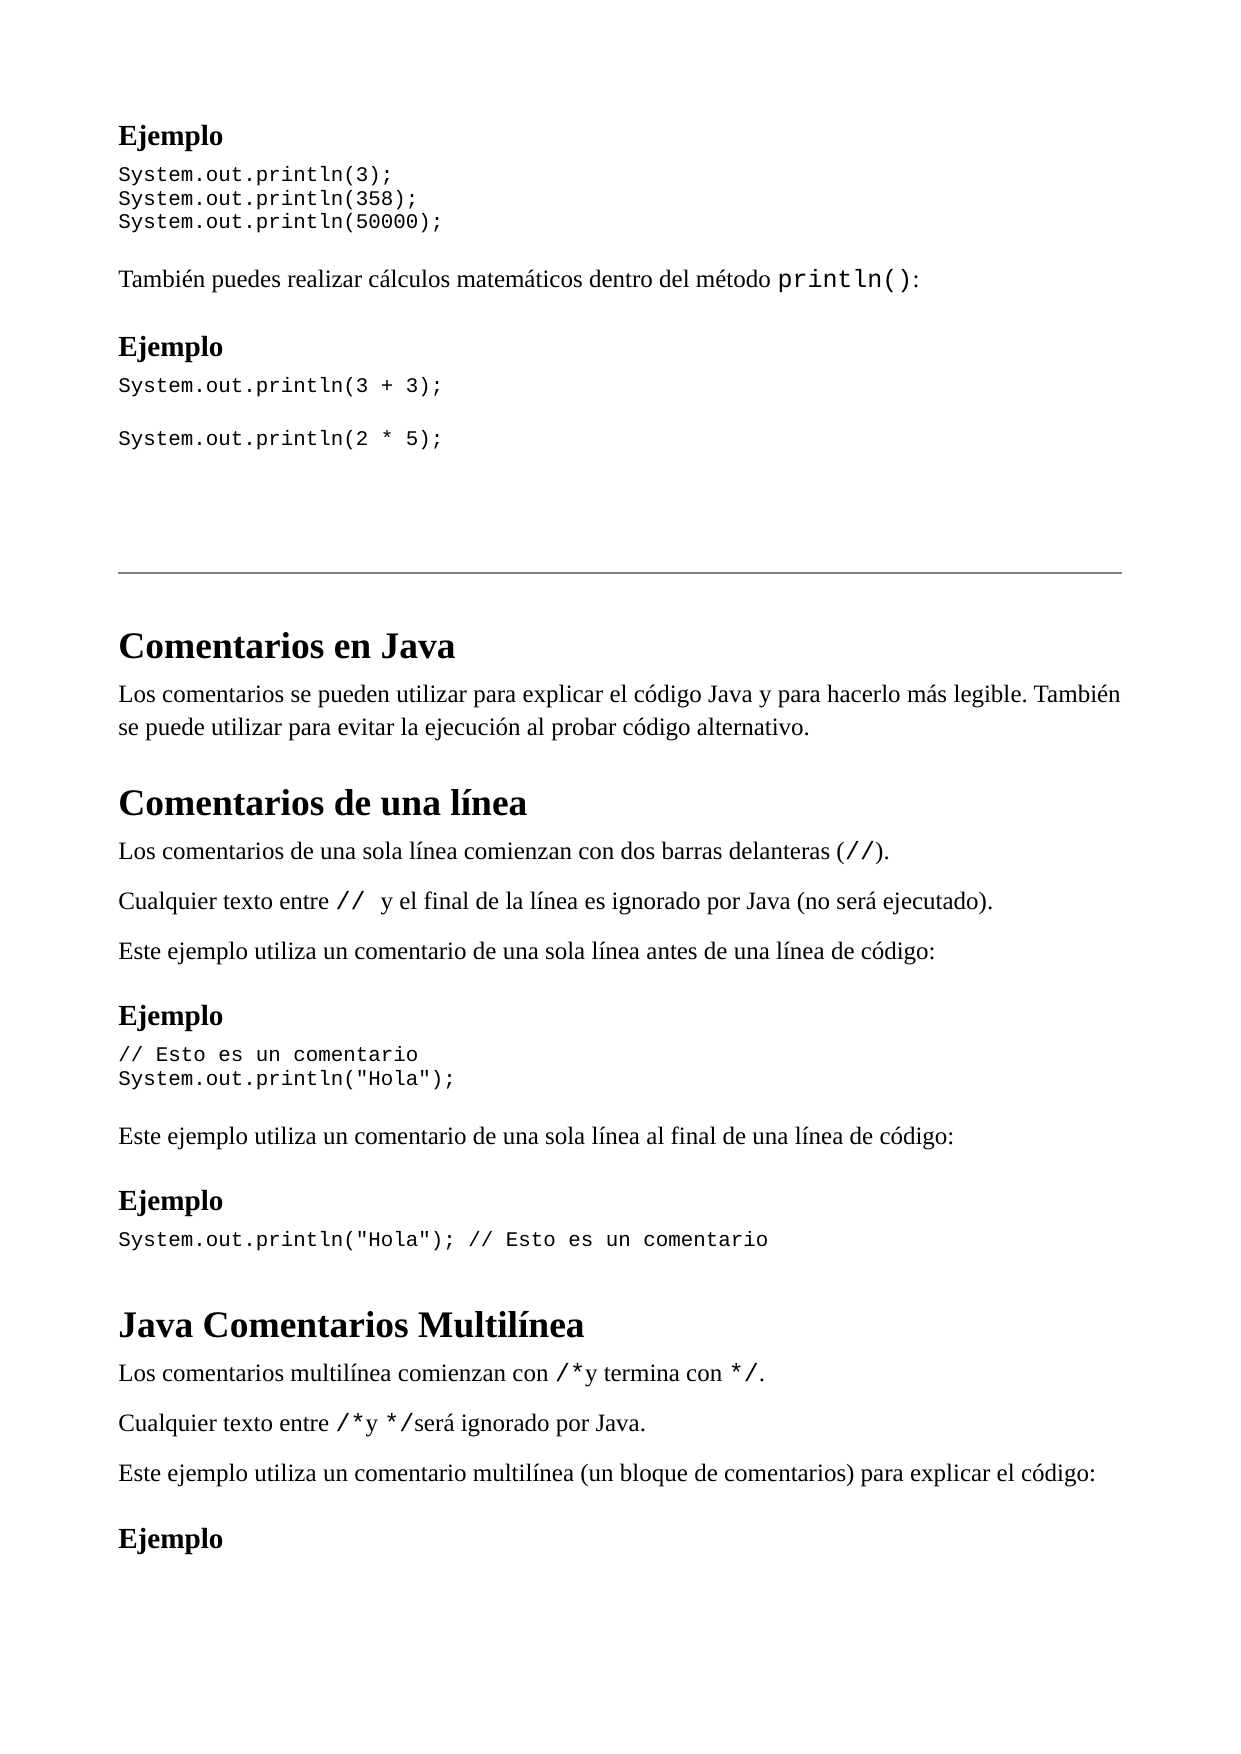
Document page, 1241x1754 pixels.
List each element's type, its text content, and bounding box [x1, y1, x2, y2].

text System.out.println("Hola"); [118, 1068, 1122, 1091]
subtitle Java Comentarios Multilínea [118, 1303, 1122, 1346]
subtitle Comentarios de una línea [118, 780, 1122, 823]
subtitle Ejemplo [118, 1183, 1122, 1216]
text Los comentarios se pueden utilizar para explicar el código Java y para hacerlo más legible. También se puede utilizar para evitar la ejecución al probar código alternativo. [118, 679, 1122, 740]
text // Esto es un comentario [118, 1044, 1122, 1068]
text Los comentarios de una sola línea comienzan con dos barras delanteras (//). [118, 836, 1122, 867]
text System.out.println(358); [118, 188, 1122, 211]
text System.out.println("Hola"); // Esto es un comentario [118, 1229, 1122, 1253]
text También puedes realizar cálculos matemáticos dentro del método println(): [118, 264, 1122, 295]
subtitle Ejemplo [118, 1521, 1122, 1554]
text Los comentarios multilínea comienzan con /*y termina con */. [118, 1358, 1122, 1389]
text Cualquier texto entre // y el final de la línea es ignorado por Java (no será ejecutado). [118, 886, 1122, 917]
subtitle Ejemplo [118, 118, 1122, 152]
subtitle Comentarios en Java [118, 623, 1122, 666]
text System.out.println(3); [118, 164, 1122, 188]
text Este ejemplo utiliza un comentario de una sola línea antes de una línea de código: [118, 936, 1122, 964]
text System.out.println(3 + 3); [118, 375, 1122, 399]
text Este ejemplo utiliza un comentario multilínea (un bloque de comentarios) para explicar el código: [118, 1458, 1122, 1487]
text System.out.println(2 * 5); [118, 428, 1122, 452]
text System.out.println(50000); [118, 211, 1122, 235]
subtitle Ejemplo [118, 998, 1122, 1031]
subtitle Ejemplo [118, 329, 1122, 363]
text Cualquier texto entre /*y */será ignorado por Java. [118, 1408, 1122, 1439]
text Este ejemplo utiliza un comentario de una sola línea al final de una línea de código: [118, 1121, 1122, 1149]
